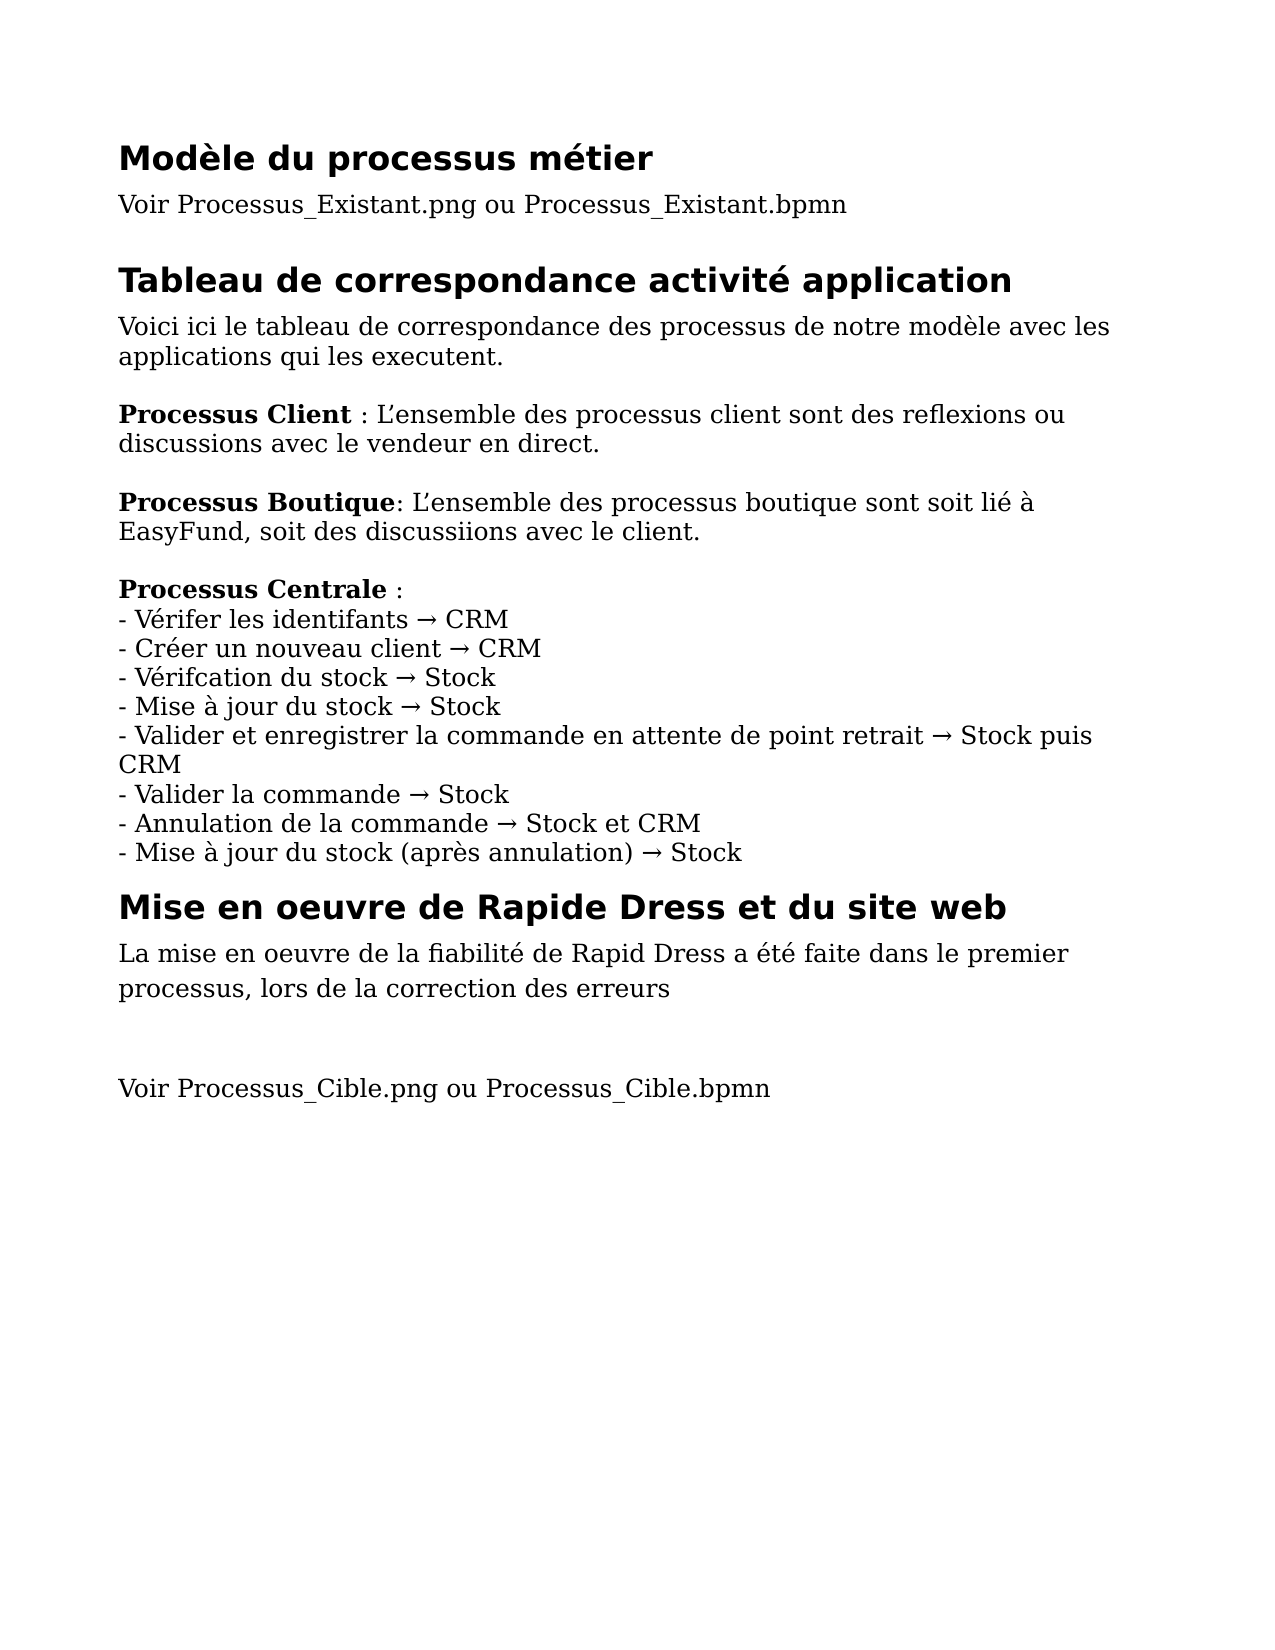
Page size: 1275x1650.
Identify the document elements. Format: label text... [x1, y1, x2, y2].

text - Annulation de la commande → Stock et CRM [118, 809, 1157, 838]
text - Mise à jour du stock (après annulation) → Stock [118, 838, 1157, 867]
text Voir Processus_Cible.png ou Processus_Cible.bpmn [118, 1074, 1157, 1103]
subtitle Modèle du processus métier [118, 139, 1157, 178]
text - Vérifer les identifants → CRM [118, 605, 1157, 634]
text applications qui les executent. [118, 342, 1157, 371]
text Voici ici le tableau de correspondance des processus de notre modèle avec les [118, 312, 1157, 342]
text Processus Centrale : [118, 575, 1157, 605]
subtitle Mise en oeuvre de Rapide Dress et du site web [118, 888, 1157, 927]
text - Valider la commande → Stock [118, 780, 1157, 809]
text - Mise à jour du stock → Stock [118, 692, 1157, 721]
subtitle Tableau de correspondance activité application [118, 261, 1157, 300]
text Voir Processus_Existant.png ou Processus_Existant.bpmn [118, 191, 1157, 220]
text - Vérifcation du stock → Stock [118, 663, 1157, 692]
text CRM [118, 751, 1157, 780]
text Processus Client : L’ensemble des processus client sont des reflexions ou discussions avec le vendeur en direct. [118, 400, 1157, 458]
text - Créer un nouveau client → CRM [118, 634, 1157, 663]
text La mise en oeuvre de la fiabilité de Rapid Dress a été faite dans le premier processus, lors de la correction des erreurs [118, 940, 1157, 1004]
text Processus Boutique: L’ensemble des processus boutique sont soit lié à EasyFund, soit des discussiions avec le client. [118, 488, 1157, 546]
text - Valider et enregistrer la commande en attente de point retrait → Stock puis [118, 721, 1157, 751]
